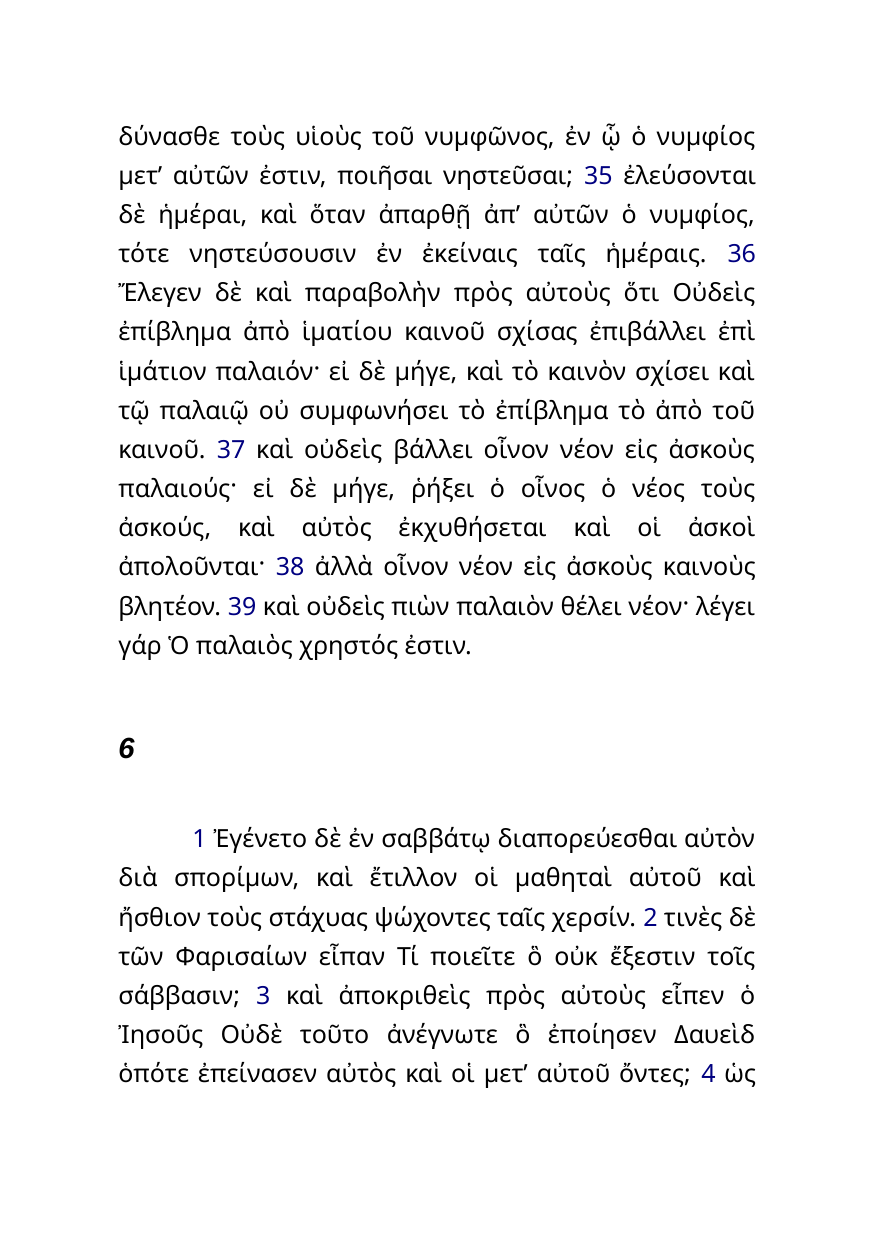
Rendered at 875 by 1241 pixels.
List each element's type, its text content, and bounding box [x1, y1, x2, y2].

text δύνασθε τοὺς υἱοὺς τοῦ νυμφῶνος, ἐν ᾧ ὁ νυμφίος μετ’ αὐτῶν ἐστιν, ποιῆσαι νηστεῦσαι; 35 ἐλεύσονται δὲ ἡμέραι, καὶ ὅταν ἀπαρθῇ ἀπ’ αὐτῶν ὁ νυμφίος, τότε νηστεύσουσιν ἐν ἐκείναις ταῖς ἡμέραις. 36 Ἔλεγεν δὲ καὶ παραβολὴν πρὸς αὐτοὺς ὅτι Οὐδεὶς ἐπίβλημα ἀπὸ ἱματίου καινοῦ σχίσας ἐπιβάλλει ἐπὶ ἱμάτιον παλαιόν· εἰ δὲ μήγε, καὶ τὸ καινὸν σχίσει καὶ τῷ παλαιῷ οὐ συμφωνήσει τὸ ἐπίβλημα τὸ ἀπὸ τοῦ καινοῦ. 37 καὶ οὐδεὶς βάλλει οἶνον νέον εἰς ἀσκοὺς παλαιούς· εἰ δὲ μήγε, ῥήξει ὁ οἶνος ὁ νέος τοὺς ἀσκούς, καὶ αὐτὸς ἐκχυθήσεται καὶ οἱ ἀσκοὶ ἀπολοῦνται· 38 ἀλλὰ οἶνον νέον εἰς ἀσκοὺς καινοὺς βλητέον. 39 καὶ οὐδεὶς πιὼν παλαιὸν θέλει νέον· λέγει γάρ Ὁ παλαιὸς χρηστός ἐστιν. [118, 118, 756, 661]
subtitle 6 [118, 731, 756, 764]
text 1 Ἐγένετο δὲ ἐν σαββάτῳ διαπορεύεσθαι αὐτὸν διὰ σπορίμων, καὶ ἔτιλλον οἱ μαθηταὶ αὐτοῦ καὶ ἤσθιον τοὺς στάχυας ψώχοντες ταῖς χερσίν. 2 τινὲς δὲ τῶν Φαρισαίων εἶπαν Τί ποιεῖτε ὃ οὐκ ἔξεστιν τοῖς σάββασιν; 3 καὶ ἀποκριθεὶς πρὸς αὐτοὺς εἶπεν ὁ Ἰησοῦς Οὐδὲ τοῦτο ἀνέγνωτε ὃ ἐποίησεν Δαυεὶδ ὁπότε ἐπείνασεν αὐτὸς καὶ οἱ μετ’ αὐτοῦ ὄντες; 4 ὡς [118, 821, 756, 1090]
